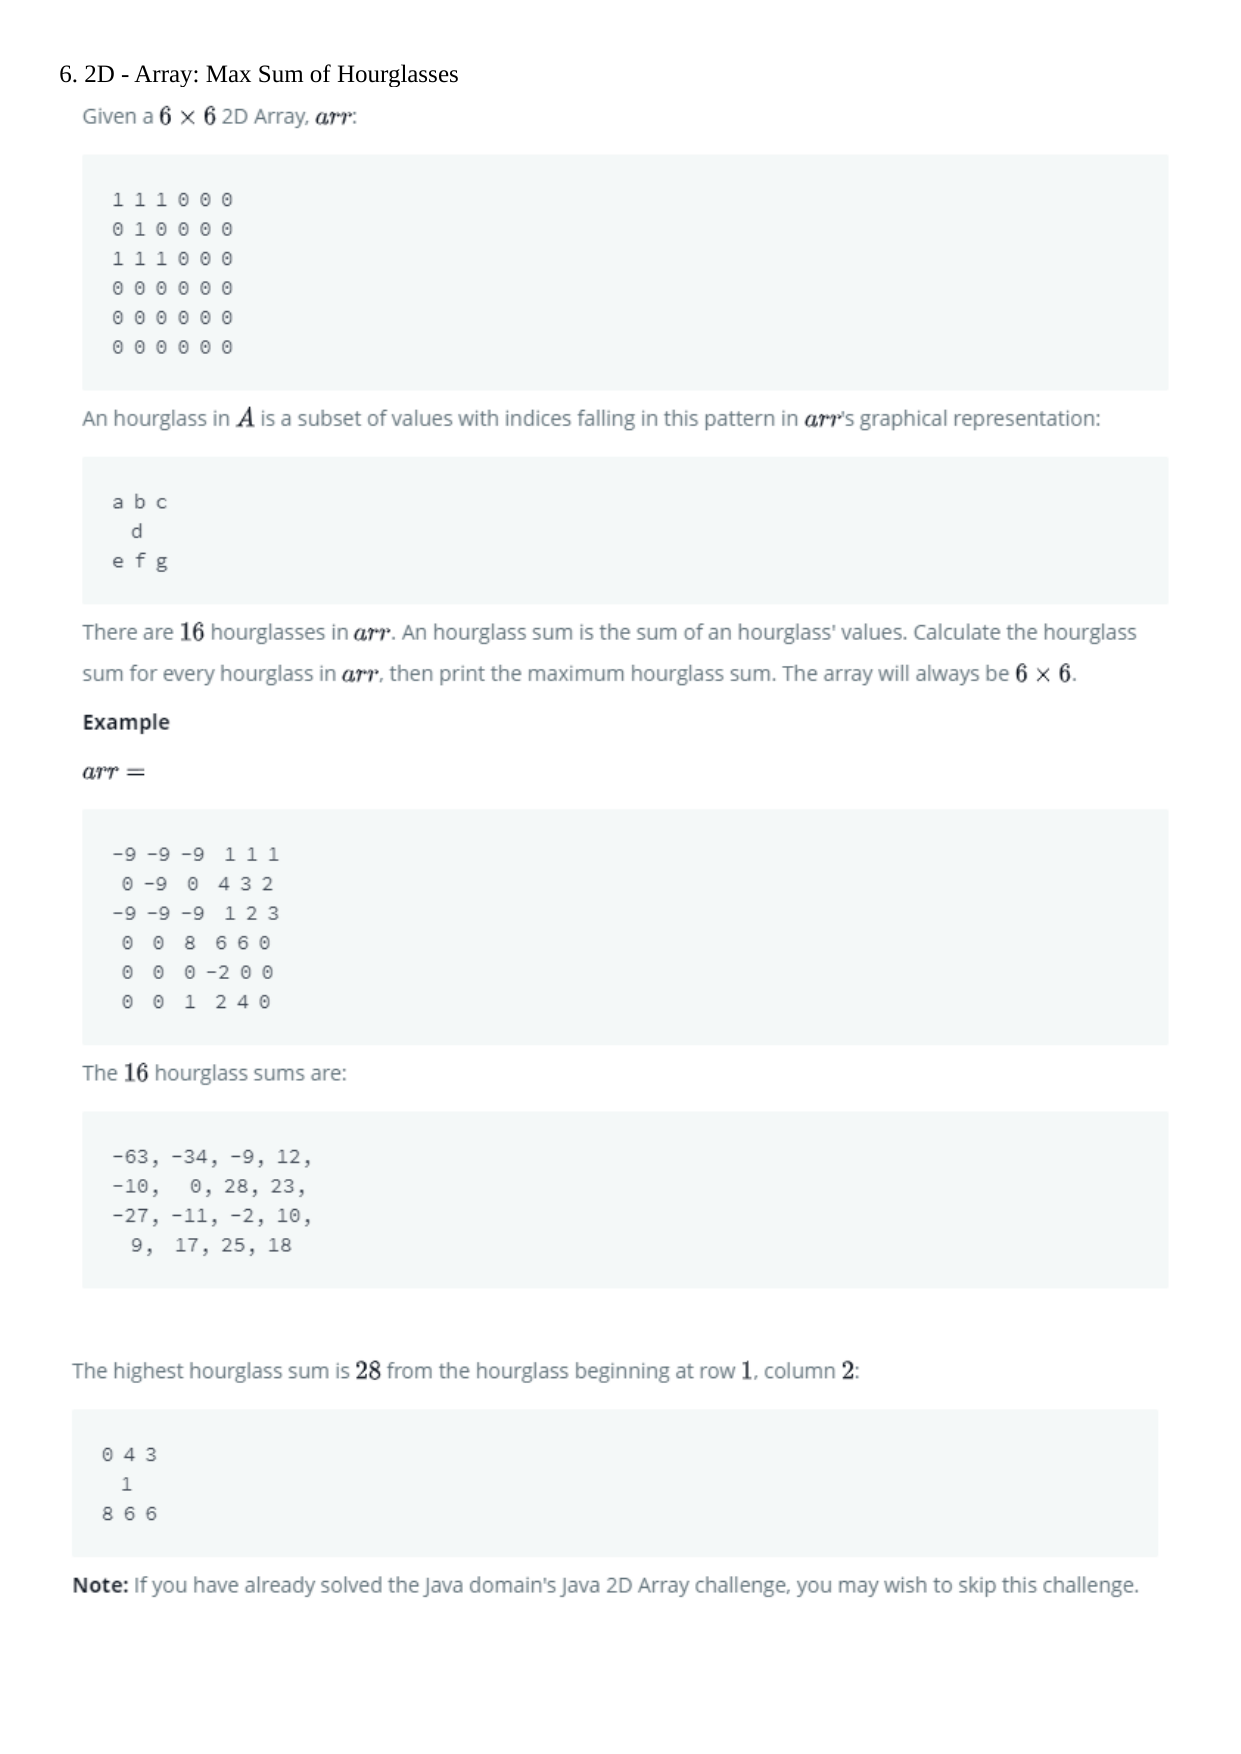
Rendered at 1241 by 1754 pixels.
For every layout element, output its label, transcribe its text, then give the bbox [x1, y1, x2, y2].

picture [59, 1352, 1182, 1612]
text 6. 2D - Array: Max Sum of Hourglasses [59, 59, 1181, 87]
picture [59, 87, 1182, 1296]
